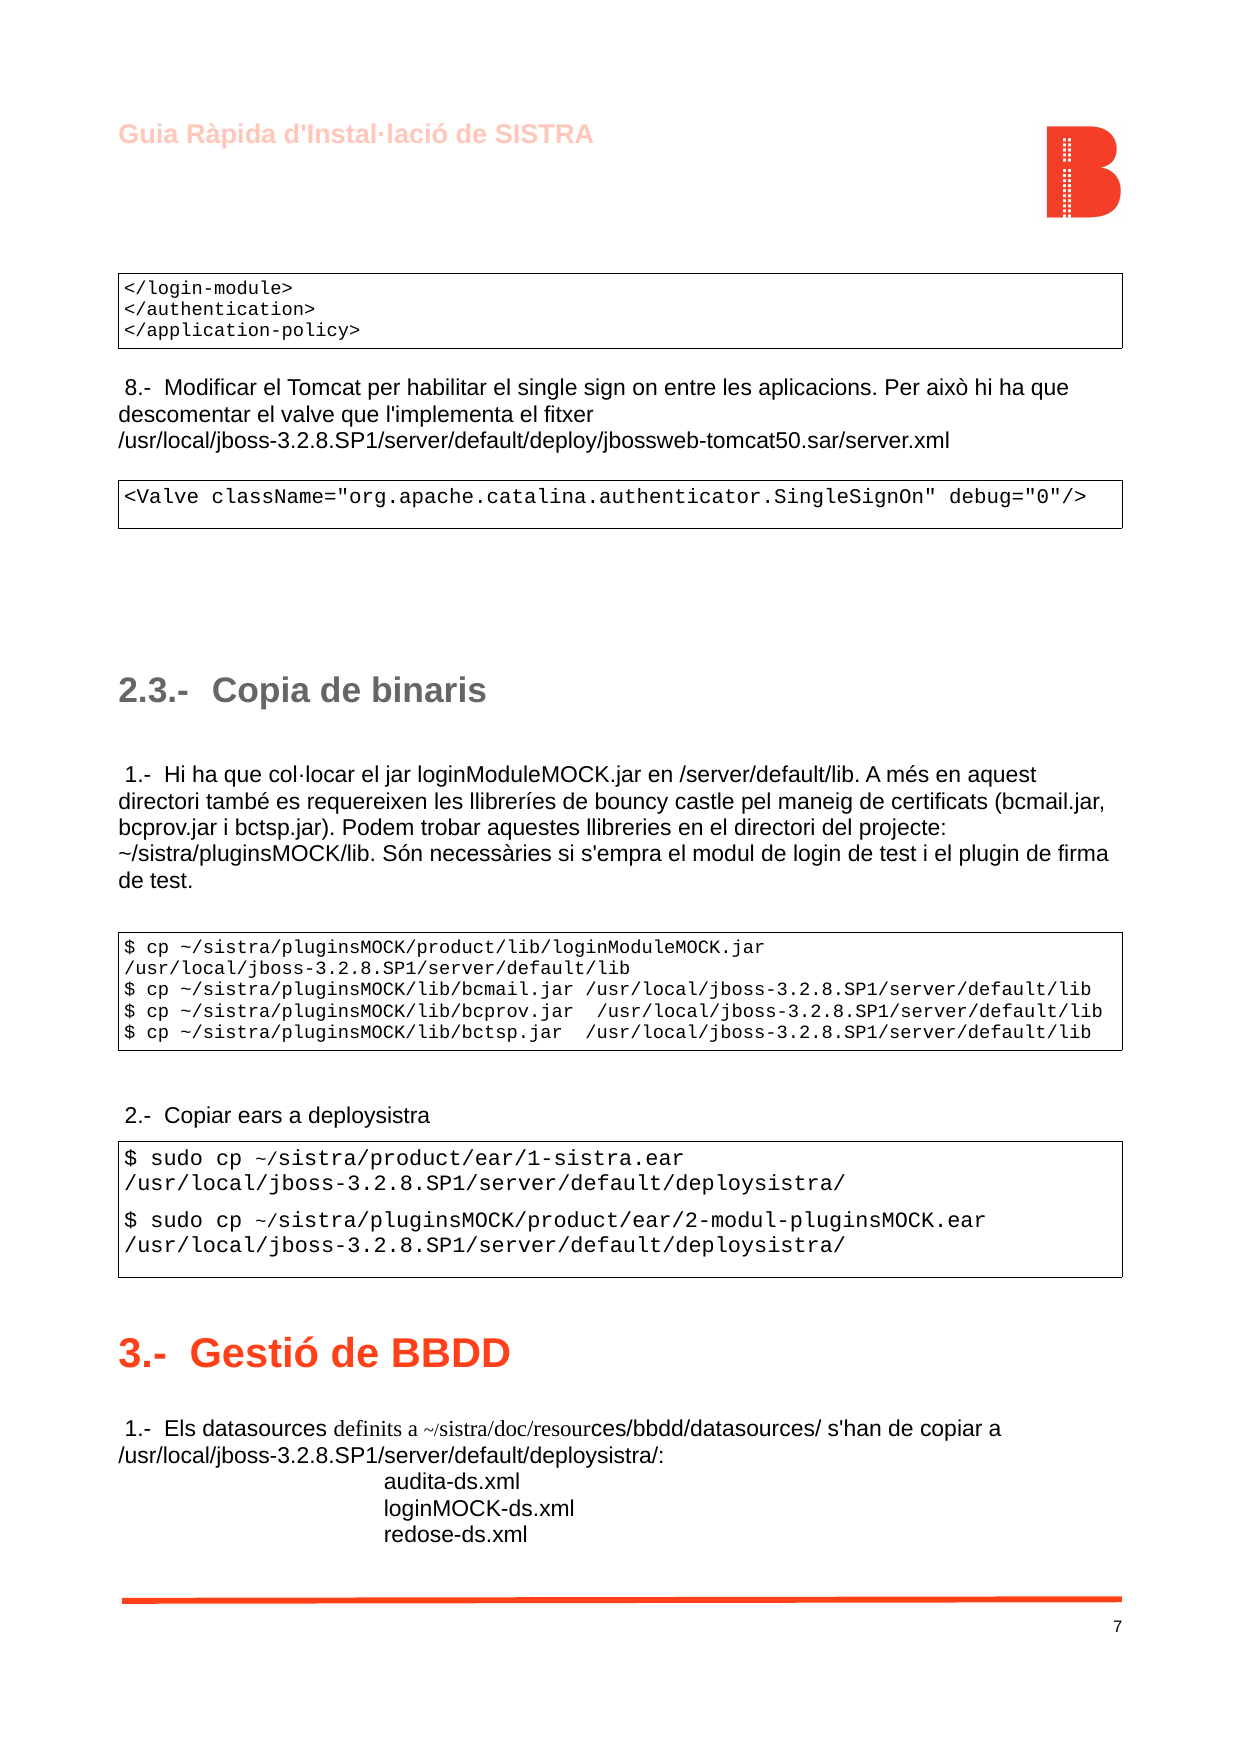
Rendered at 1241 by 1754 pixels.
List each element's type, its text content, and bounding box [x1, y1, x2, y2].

text loginMOCK-ds.xml [384, 1494, 1122, 1521]
table_header <Valve className="org.apache.catalina.authenticator.SingleSignOn" debug="0"/> [119, 481, 1122, 527]
picture [1036, 124, 1130, 221]
list Modificar el Tomcat per habilitar el single sign on entre les aplicacions. Per això hi ha que descomentar el valve que l'implementa el fitxer /usr/local/jboss-3.2.8.SP1/server/default/deploy/jbossweb-tomcat50.sar/server.xml [118, 374, 1122, 453]
subtitle Gestió de BBDD [118, 1328, 1122, 1376]
list Hi ha que col·locar el jar loginModuleMOCK.jar en /server/default/lib. A més en aquest directori també es requereixen les llibreríes de bouncy castle pel maneig de certificats (bcmail.jar, bcprov.jar i bctsp.jar). Podem trobar aquestes llibreries en el directori del projecte: ~/sistra/pluginsMOCK/lib. Són necessàries si s'empra el modul de login de test i el plugin de firma de test. [118, 761, 1122, 893]
table_header $ cp ~/sistra/pluginsMOCK/product/lib/loginModuleMOCK.jar /usr/local/jboss-3.2.8.SP1/server/default/lib $ cp ~/sistra/pluginsMOCK/lib/bcmail.jar /usr/local/jboss-3.2.8.SP1/server/default/lib $ cp ~/sistra/pluginsMOCK/lib/bcprov.jar /usr/local/jboss-3.2.8.SP1/server/default/lib $ cp ~/sistra/pluginsMOCK/lib/bctsp.jar /usr/local/jboss-3.2.8.SP1/server/default/lib [119, 933, 1122, 1050]
list Els datasources definits a ~/sistra/doc/resources/bbdd/datasources/ s'han de copiar a /usr/local/jboss-3.2.8.SP1/server/default/deploysistra/: [118, 1415, 1122, 1468]
table_header $ sudo cp ~/sistra/product/ear/1-sistra.ear /usr/local/jboss-3.2.8.SP1/server/default/deploysistra/ $ sudo cp ~/sistra/pluginsMOCK/product/ear/2-modul-pluginsMOCK.ear /usr/local/jboss-3.2.8.SP1/server/default/deploysistra/ [119, 1142, 1122, 1277]
subtitle Copia de binaris [118, 669, 1122, 710]
text audita-ds.xml [384, 1468, 1122, 1494]
table_header </login-module> </authentication> </application-policy> [119, 274, 1122, 348]
text redose-ds.xml [384, 1521, 1122, 1547]
list Copiar ears a deploysistra [118, 1102, 1122, 1129]
